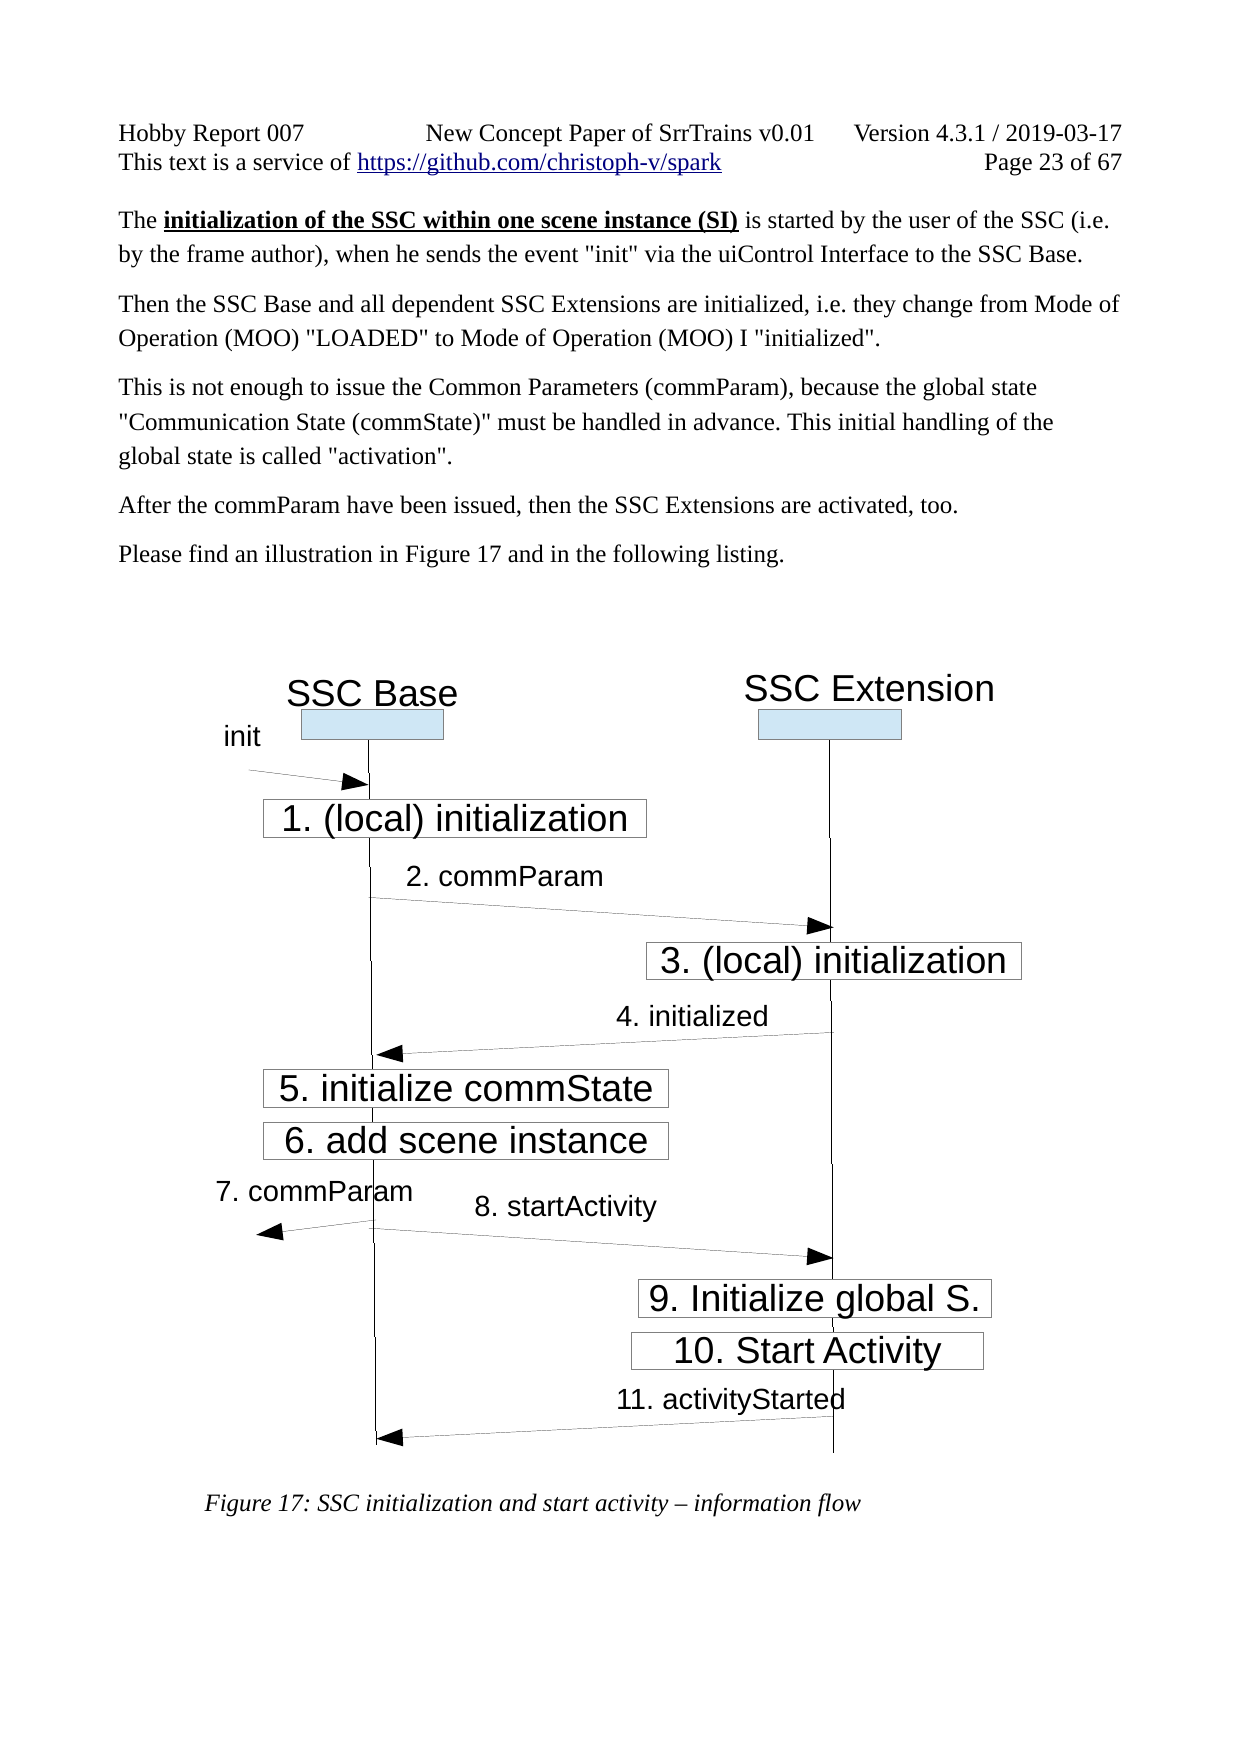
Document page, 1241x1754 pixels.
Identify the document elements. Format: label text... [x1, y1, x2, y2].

text The initialization of the SSC within one scene instance (SI) is started by the user of the SSC (i.e. by the frame author), when he sends the event "init" via the uiControl Interface to the SSC Base. [118, 205, 1122, 268]
text Figure 17: SSC initialization and start activity – information flow [204, 651, 1036, 1517]
text Then the SSC Base and all dependent SSC Extensions are initialized, i.e. they change from Mode of Operation (MOO) "LOADED" to Mode of Operation (MOO) I "initialized". [118, 289, 1122, 352]
text This is not enough to issue the Common Parameters (commParam), because the global state "Communication State (commState)" must be handled in advance. This initial handling of the global state is called "activation". [118, 372, 1122, 470]
text Please find an illustration in Figure 17 and in the following listing. [118, 539, 1122, 568]
text After the commParam have been issued, then the SSC Extensions are activated, too. [118, 490, 1122, 519]
